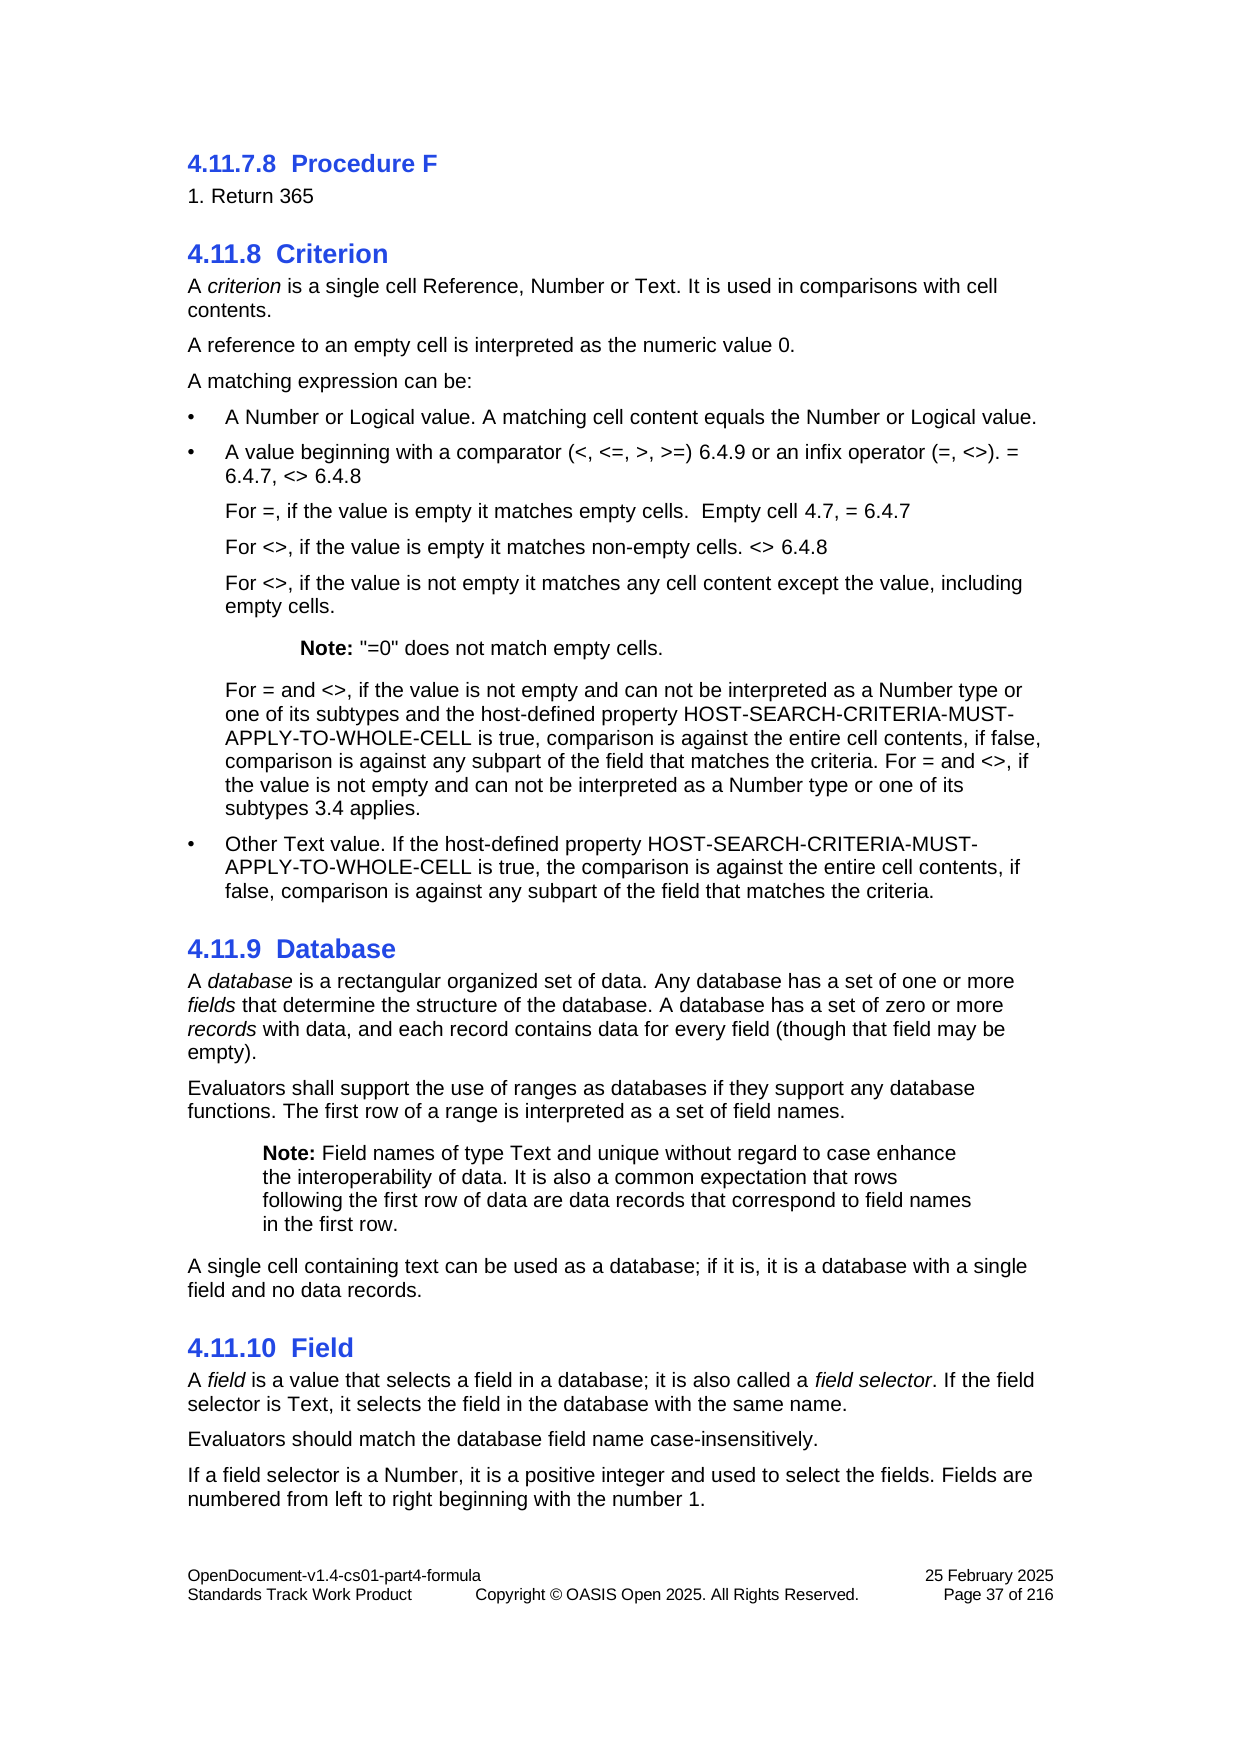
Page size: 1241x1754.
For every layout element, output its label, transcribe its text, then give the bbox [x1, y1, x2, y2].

list A Number or Logical value. A matching cell content equals the Number or Logical value. [187, 405, 1053, 429]
subtitle Criterion [187, 239, 1053, 269]
list Return 365 [187, 184, 1053, 208]
text Evaluators shall support the use of ranges as databases if they support any database functions. The first row of a range is interpreted as a set of field names. [187, 1076, 1053, 1123]
list For <>, if the value is not empty it matches any cell content except the value, including empty cells. [187, 571, 1053, 618]
list Note: "=0" does not match empty cells. [262, 637, 978, 660]
subtitle Database [187, 934, 1053, 964]
subtitle Field [187, 1333, 1053, 1363]
text A matching expression can be: [187, 369, 1053, 393]
list For =, if the value is empty it matches empty cells. Empty cell 4.7, = 6.4.7 [187, 500, 1053, 523]
text A criterion is a single cell Reference, Number or Text. It is used in comparisons with cell contents. [187, 275, 1053, 322]
list For <>, if the value is empty it matches non-empty cells. <> 6.4.8 [187, 536, 1053, 559]
list For = and <>, if the value is not empty and can not be interpreted as a Number type or one of its subtypes and the host-defined property HOST-SEARCH-CRITERIA-MUST-APPLY-TO-WHOLE-CELL is true, comparison is against the entire cell contents, if false, comparison is against any subpart of the field that matches the criteria. For = and <>, if the value is not empty and can not be interpreted as a Number type or one of its subtypes 3.4 applies. [187, 679, 1053, 820]
text A single cell containing text can be used as a database; if it is, it is a database with a single field and no data records. [187, 1254, 1053, 1302]
text A reference to an empty cell is interpreted as the numeric value 0. [187, 334, 1053, 357]
text A field is a value that selects a field in a database; it is also called a field selector. If the field selector is Text, it selects the field in the database with the same name. [187, 1369, 1053, 1416]
list A value beginning with a comparator (<, <=, >, >=) 6.4.9 or an infix operator (=, <>). = 6.4.7, <> 6.4.8 [187, 441, 1053, 488]
text A database is a rectangular organized set of data. Any database has a set of one or more fields that determine the structure of the database. A database has a set of zero or more records with data, and each record contains data for every field (though that field may be empty). [187, 970, 1053, 1064]
text Note: Field names of type Text and unique without regard to case enhance the interoperability of data. It is also a common expectation that rows following the first row of data are data records that correspond to field names in the first row. [262, 1142, 978, 1236]
text Evaluators should match the database field name case-insensitively. [187, 1428, 1053, 1451]
list Other Text value. If the host-defined property HOST-SEARCH-CRITERIA-MUST-APPLY-TO-WHOLE-CELL is true, the comparison is against the entire cell contents, if false, comparison is against any subpart of the field that matches the criteria. [187, 832, 1053, 903]
subtitle Procedure F [187, 150, 1053, 178]
text If a field selector is a Number, it is a positive integer and used to select the fields. Fields are numbered from left to right beginning with the number 1. [187, 1463, 1053, 1511]
